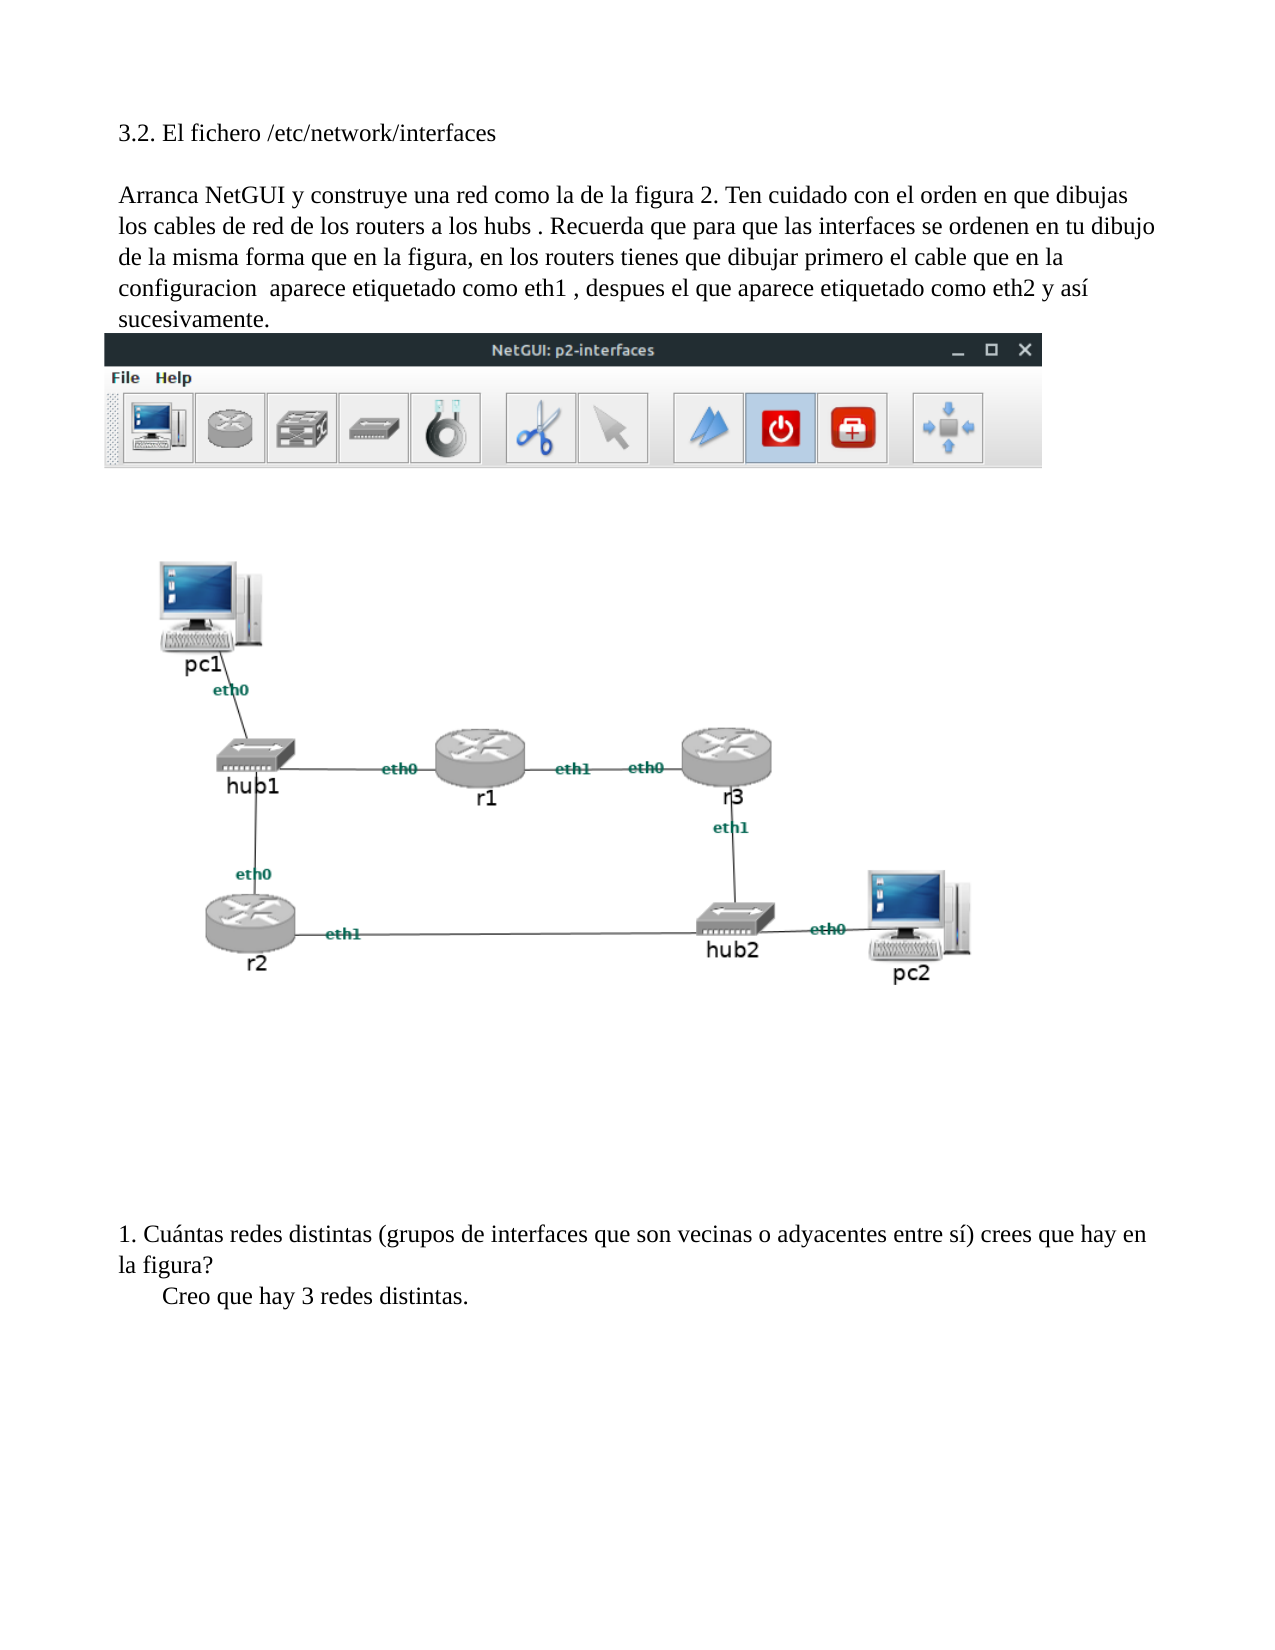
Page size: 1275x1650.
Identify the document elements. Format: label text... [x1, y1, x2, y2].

picture [104, 333, 1042, 1186]
text Creo que hay 3 redes distintas. [118, 1281, 1157, 1310]
text Arranca NetGUI y construye una red como la de la figura 2. Ten cuidado con el orden en que dibujas [118, 180, 1157, 209]
text 3.2. El fichero /etc/network/interfaces [118, 118, 1157, 147]
text los cables de red de los routers a los hubs . Recuerda que para que las interfaces se ordenen en tu dibujo de la misma forma que en la figura, en los routers tienes que dibujar primero el cable que en la configuracion aparece etiquetado como eth1 , despues el que aparece etiquetado como eth2 y así sucesivamente. [118, 211, 1157, 333]
text 1. Cuántas redes distintas (grupos de interfaces que son vecinas o adyacentes entre sí) crees que hay en la figura? [118, 1219, 1157, 1279]
